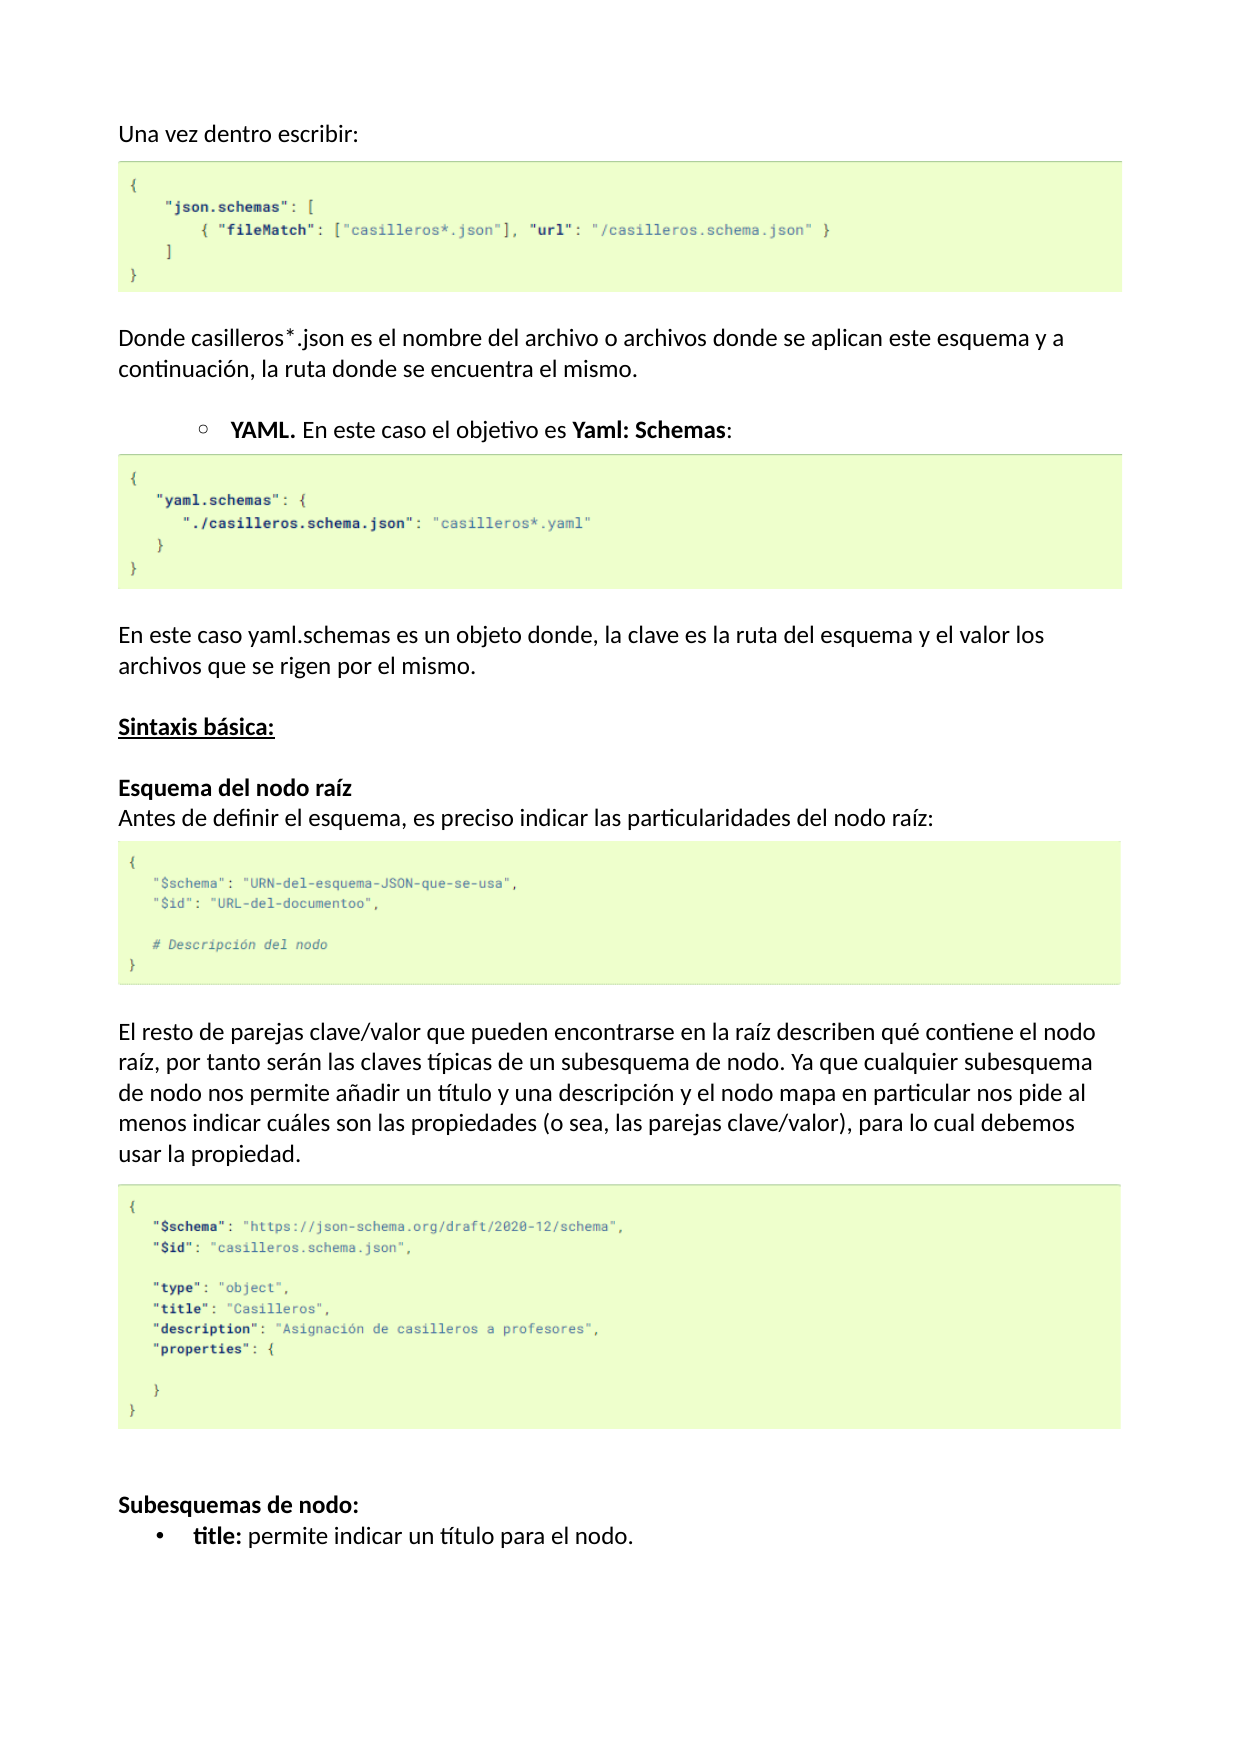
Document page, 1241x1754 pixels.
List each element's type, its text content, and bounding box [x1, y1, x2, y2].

text El resto de parejas clave/valor que pueden encontrarse en la raíz describen qué contiene el nodo raíz, por tanto serán las claves típicas de un subesquema de nodo. Ya que cualquier subesquema de nodo nos permite añadir un título y una descripción y el nodo mapa en particular nos pide al menos indicar cuáles son las propiedades (o sea, las parejas clave/valor), para lo cual debemos usar la propiedad. [118, 1016, 1122, 1168]
text Subesquemas de nodo: [118, 1489, 1122, 1520]
text Donde casilleros*.json es el nombre del archivo o archivos donde se aplican este esquema y a continuación, la ruta donde se encuentra el mismo. [118, 322, 1122, 383]
text Antes de definir el esquema, es preciso indicar las particularidades del nodo raíz: [118, 802, 1122, 833]
text Esquema del nodo raíz [118, 772, 1122, 802]
list title: permite indicar un título para el nodo. [156, 1520, 1122, 1550]
picture [118, 161, 1123, 292]
text Sintaxis básica: [118, 711, 1122, 741]
list YAML. En este caso el objetivo es Yaml: Schemas: [193, 414, 1122, 444]
text Una vez dentro escribir: [118, 118, 1122, 149]
picture [118, 841, 1123, 986]
text En este caso yaml.schemas es un objeto donde, la clave es la ruta del esquema y el valor los archivos que se rigen por el mismo. [118, 619, 1122, 680]
picture [118, 1181, 1123, 1429]
picture [118, 454, 1123, 589]
